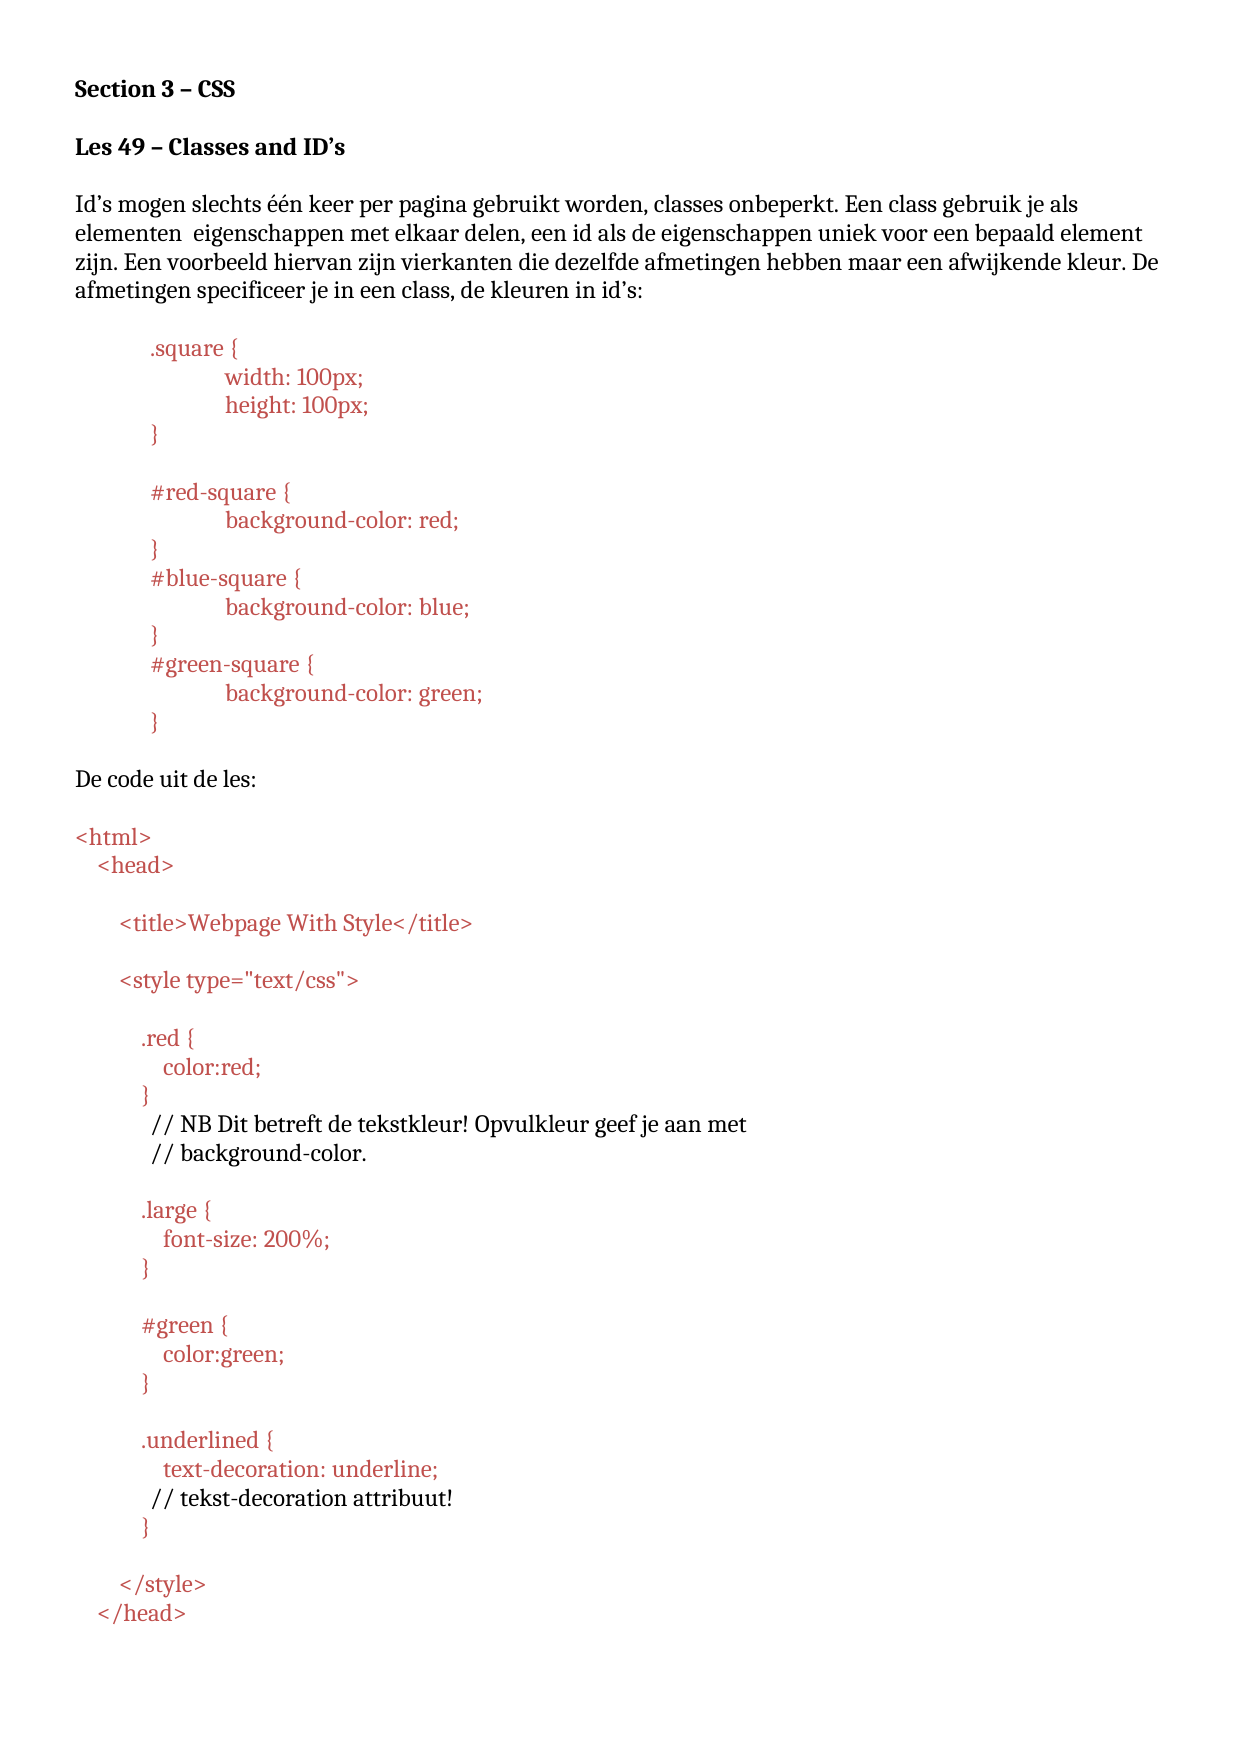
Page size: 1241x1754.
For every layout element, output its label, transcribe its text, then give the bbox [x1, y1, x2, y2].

text .large { [75, 1196, 1165, 1225]
text De code uit de les: [75, 765, 1165, 794]
text #blue-square { [75, 564, 1165, 592]
text // tekst-decoration attribuut! [75, 1484, 1165, 1512]
text #green-square { [75, 650, 1165, 679]
text } [75, 1512, 1165, 1541]
text <style type="text/css"> [75, 966, 1165, 995]
text </style> [75, 1570, 1165, 1599]
text background-color: blue; [75, 592, 1165, 621]
text #green { [75, 1311, 1165, 1340]
text // background-color. [75, 1139, 1165, 1167]
text color:green; [75, 1340, 1165, 1369]
text .red { [75, 1024, 1165, 1052]
text </head> [75, 1599, 1165, 1627]
text .underlined { [75, 1426, 1165, 1455]
text .square { [75, 334, 1165, 362]
text } [75, 1369, 1165, 1397]
text background-color: red; [75, 506, 1165, 535]
text color:red; [75, 1052, 1165, 1081]
text Section 3 – CSS [75, 75, 1165, 104]
text <head> [75, 851, 1165, 880]
text Id’s mogen slechts één keer per pagina gebruikt worden, classes onbeperkt. Een class gebruik je als elementen eigenschappen met elkaar delen, een id als de eigenschappen uniek voor een bepaald element zijn. Een voorbeeld hiervan zijn vierkanten die dezelfde afmetingen hebben maar een afwijkende kleur. De afmetingen specificeer je in een class, de kleuren in id’s: [75, 190, 1165, 305]
text } [75, 621, 1165, 650]
text #red-square { [75, 477, 1165, 506]
text <title>Webpage With Style</title> [75, 909, 1165, 937]
text } [75, 535, 1165, 564]
text // NB Dit betreft de tekstkleur! Opvulkleur geef je aan met [75, 1110, 1165, 1139]
text font-size: 200%; [75, 1225, 1165, 1254]
text <html> [75, 822, 1165, 851]
text background-color: green; [75, 679, 1165, 707]
text } [75, 1081, 1165, 1110]
text text-decoration: underline; [75, 1455, 1165, 1484]
text } [75, 420, 1165, 449]
text height: 100px; [75, 391, 1165, 420]
text Les 49 – Classes and ID’s [75, 132, 1165, 161]
text } [75, 1254, 1165, 1282]
text } [75, 707, 1165, 736]
text width: 100px; [75, 362, 1165, 391]
